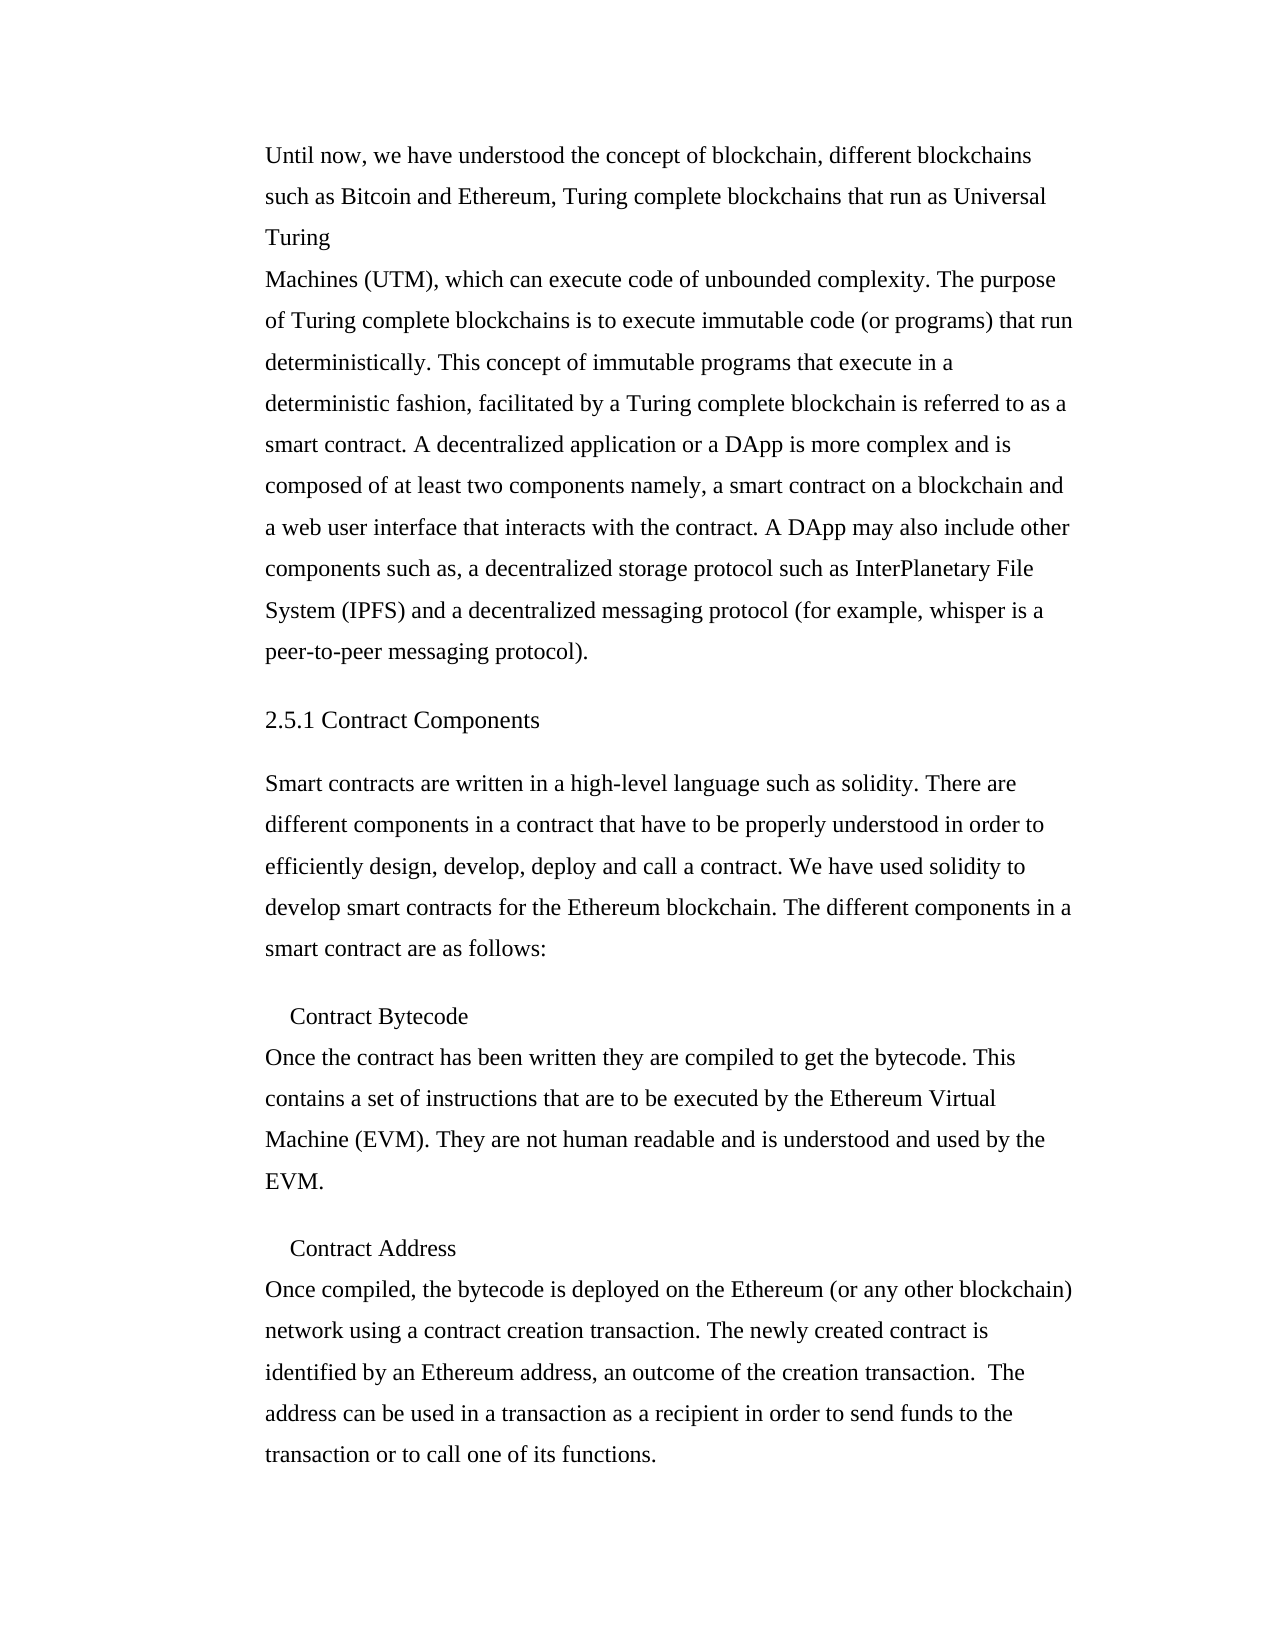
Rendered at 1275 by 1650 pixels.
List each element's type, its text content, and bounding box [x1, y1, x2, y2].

text Smart contracts are written in a high-level language such as solidity. There are different components in a contract that have to be properly understood in order to efficiently design, develop, deploy and call a contract. We have used solidity to develop smart contracts for the Ethereum blockchain. The different components in a smart contract are as follows: [265, 769, 1078, 962]
text Machines (UTM), which can execute code of unbounded complexity. The purpose of Turing complete blockchains is to execute immutable code (or programs) that run deterministically. This concept of immutable programs that execute in a deterministic fashion, facilitated by a Turing complete blockchain is referred to as a smart contract. A decentralized application or a DApp is more complex and is composed of at least two components namely, a smart contract on a blockchain and a web user interface that interacts with the contract. A DApp may also include other components such as, a decentralized storage protocol such as InterPlanetary File System (IPFS) and a decentralized messaging protocol (for example, whisper is a peer-to-peer messaging protocol). [265, 265, 1078, 664]
text Once the contract has been written they are compiled to get the bytecode. This contains a set of instructions that are to be executed by the Ethereum Virtual Machine (EVM). They are not human readable and is understood and used by the EVM. [265, 1043, 1078, 1194]
text Once compiled, the bytecode is deployed on the Ethereum (or any other blockchain) network using a contract creation transaction. The newly created contract is identified by an Ethereum address, an outcome of the creation transaction. The address can be used in a transaction as a recipient in order to send funds to the transaction or to call one of its functions. [265, 1275, 1078, 1468]
subtitle  Contract Bytecode [265, 1002, 1126, 1029]
text 2.5.1 Contract Components [265, 705, 1126, 733]
subtitle  Contract Address [265, 1234, 1126, 1262]
text Until now, we have understood the concept of blockchain, different blockchains such as Bitcoin and Ethereum, Turing complete blockchains that run as Universal Turing [265, 141, 1078, 251]
